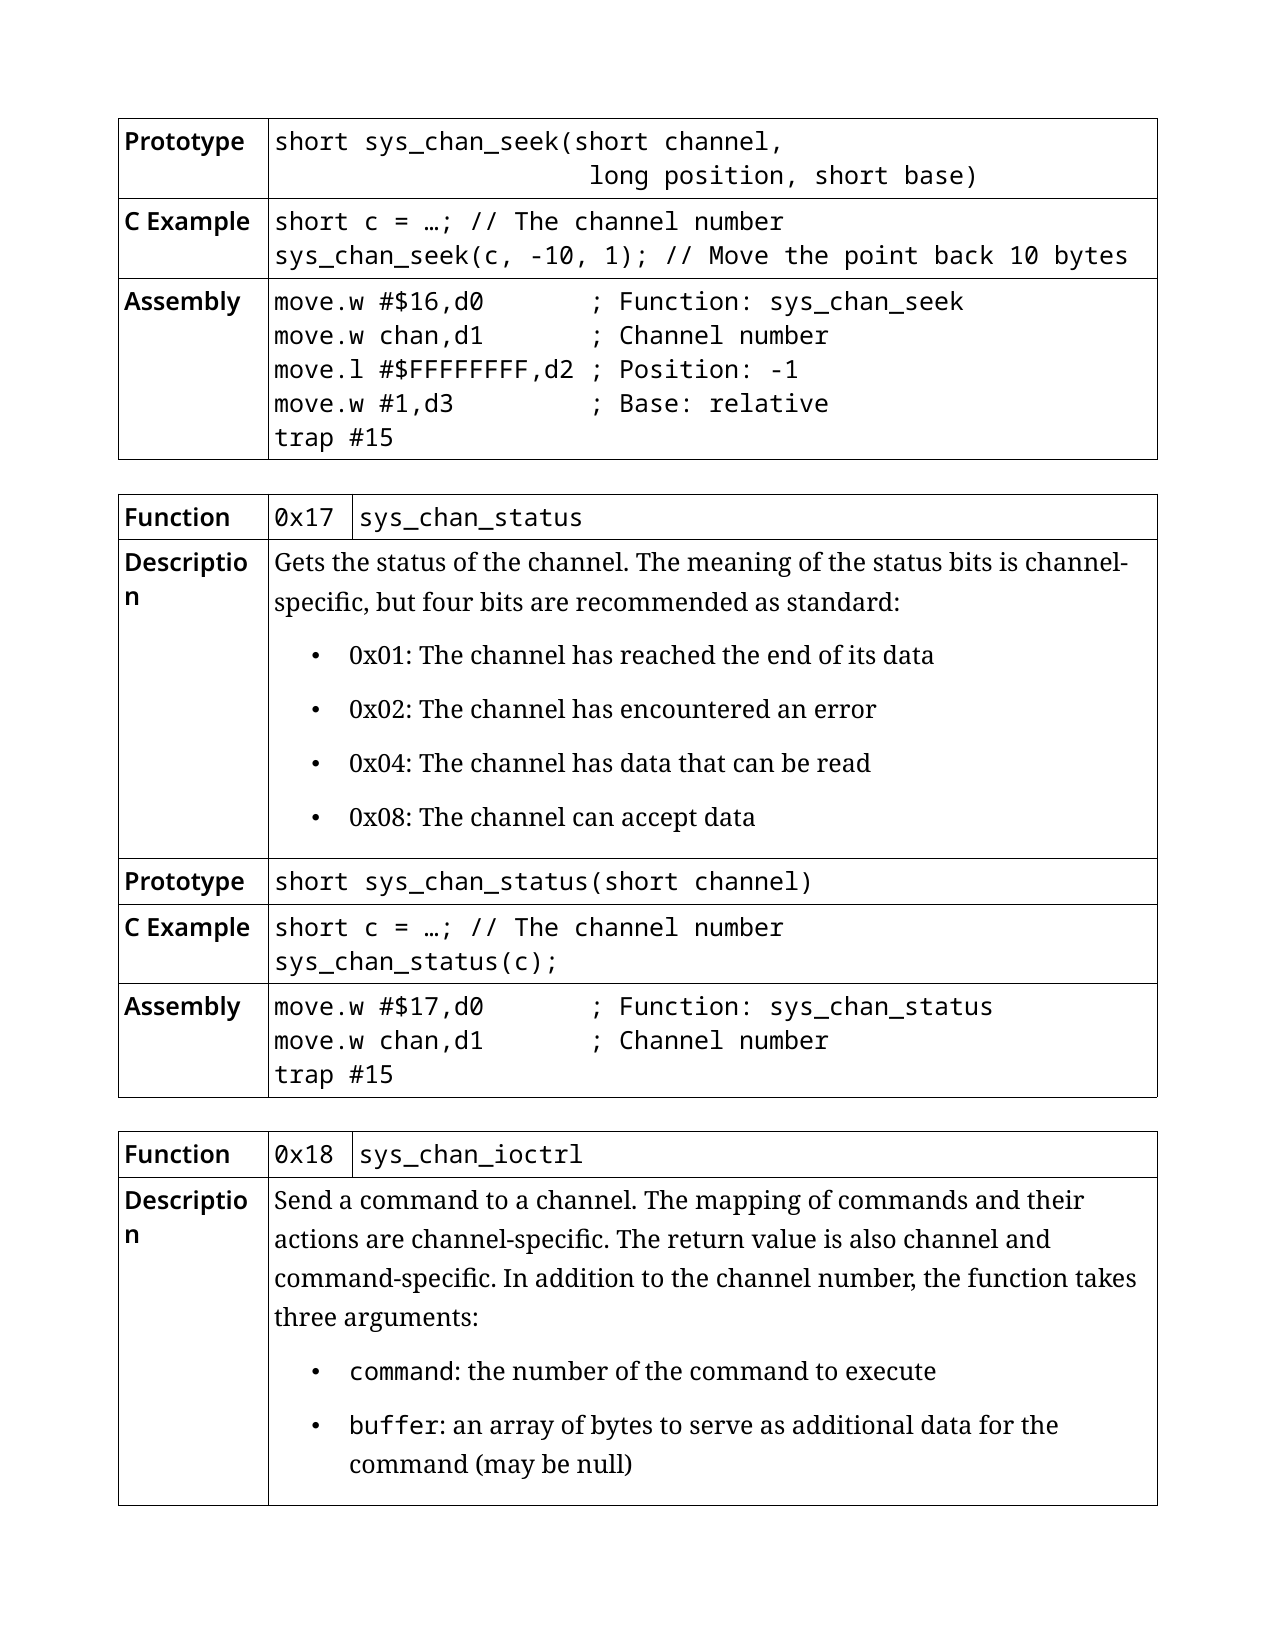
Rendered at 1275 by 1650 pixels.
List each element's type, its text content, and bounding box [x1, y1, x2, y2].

table_header sys_chan_status [353, 495, 1157, 539]
table_cell short c = …; // The channel number sys_chan_seek(c, -10, 1); // Move the point back 10 bytes [269, 199, 1157, 277]
table_cell Gets the status of the channel. The meaning of the status bits is channel-specific, but four bits are recommended as standard: 0x01: The channel has reached the end of its data 0x02: The channel has encountered an error 0x04: The channel has data that can be read 0x08: The channel can accept data [269, 540, 1157, 858]
table_cell C Example [119, 905, 268, 983]
table_header sys_chan_ioctrl [353, 1132, 1157, 1177]
table_cell move.w #$16,d0 ; Function: sys_chan_seek move.w chan,d1 ; Channel number move.l #$FFFFFFFF,d2 ; Position: -1 move.w #1,d3 ; Base: relative trap #15 [269, 279, 1157, 459]
table_cell short c = …; // The channel number sys_chan_status(c); [269, 905, 1157, 983]
table_cell Prototype [119, 119, 268, 198]
table_cell C Example [119, 199, 268, 277]
table_header 0x18 [269, 1132, 352, 1177]
table_header Function [119, 495, 268, 539]
table_header 0x17 [269, 495, 352, 539]
table_cell Assembly [119, 984, 268, 1097]
table_cell Prototype [119, 859, 268, 903]
table_cell short sys_chan_status(short channel) [269, 859, 1157, 903]
table_cell Description [119, 1178, 268, 1505]
table_cell Description [119, 540, 268, 858]
table_cell Assembly [119, 279, 268, 459]
table_header Function [119, 1132, 268, 1177]
table_cell short sys_chan_seek(short channel, long position, short base) [269, 119, 1157, 198]
table_cell Send a command to a channel. The mapping of commands and their actions are channel-specific. The return value is also channel and command-specific. In addition to the channel number, the function takes three arguments: command: the number of the command to execute buffer: an array of bytes to serve as additional data for the command (may be null) size: the number of bytes in the buffer [269, 1178, 1157, 1505]
table_cell move.w #$17,d0 ; Function: sys_chan_status move.w chan,d1 ; Channel number trap #15 [269, 984, 1157, 1097]
